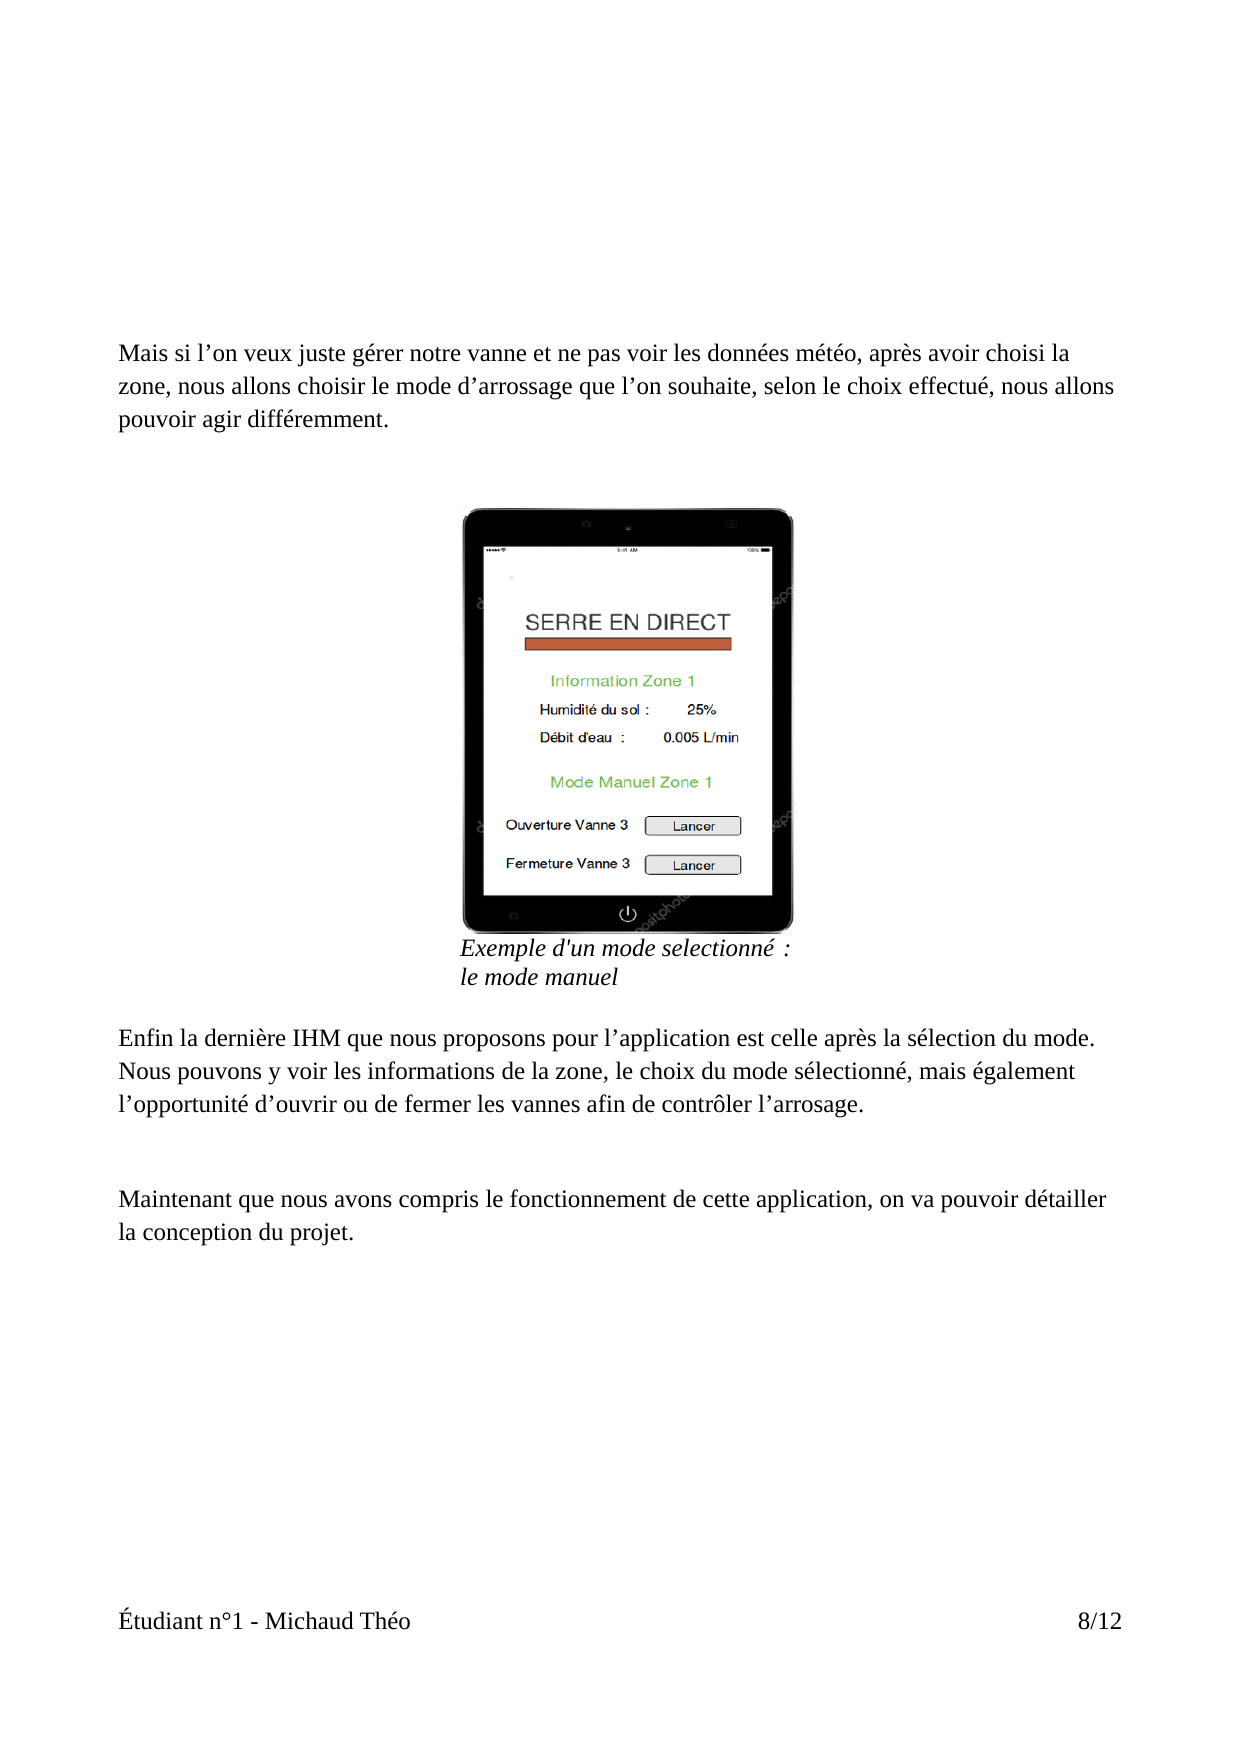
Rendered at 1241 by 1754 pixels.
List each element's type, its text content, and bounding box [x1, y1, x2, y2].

text Mais si l’on veux juste gérer notre vanne et ne pas voir les données météo, après avoir choisi la zone, nous allons choisir le mode d’arrossage que l’on souhaite, selon le choix effectué, nous allons pouvoir agir différemment. [118, 338, 1122, 433]
text Exemple d'un mode selectionné : le mode manuel [460, 934, 797, 991]
text Maintenant que nous avons compris le fonctionnement de cette application, on va pouvoir détailler la conception du projet. [118, 1184, 1122, 1246]
text Enfin la dernière IHM que nous proposons pour l’application est celle après la sélection du mode. Nous pouvons y voir les informations de la zone, le choix du mode sélectionné, mais également l’opportunité d’ouvrir ou de fermer les vannes afin de contrôler l’arrosage. [118, 1023, 1122, 1118]
picture [460, 504, 797, 934]
